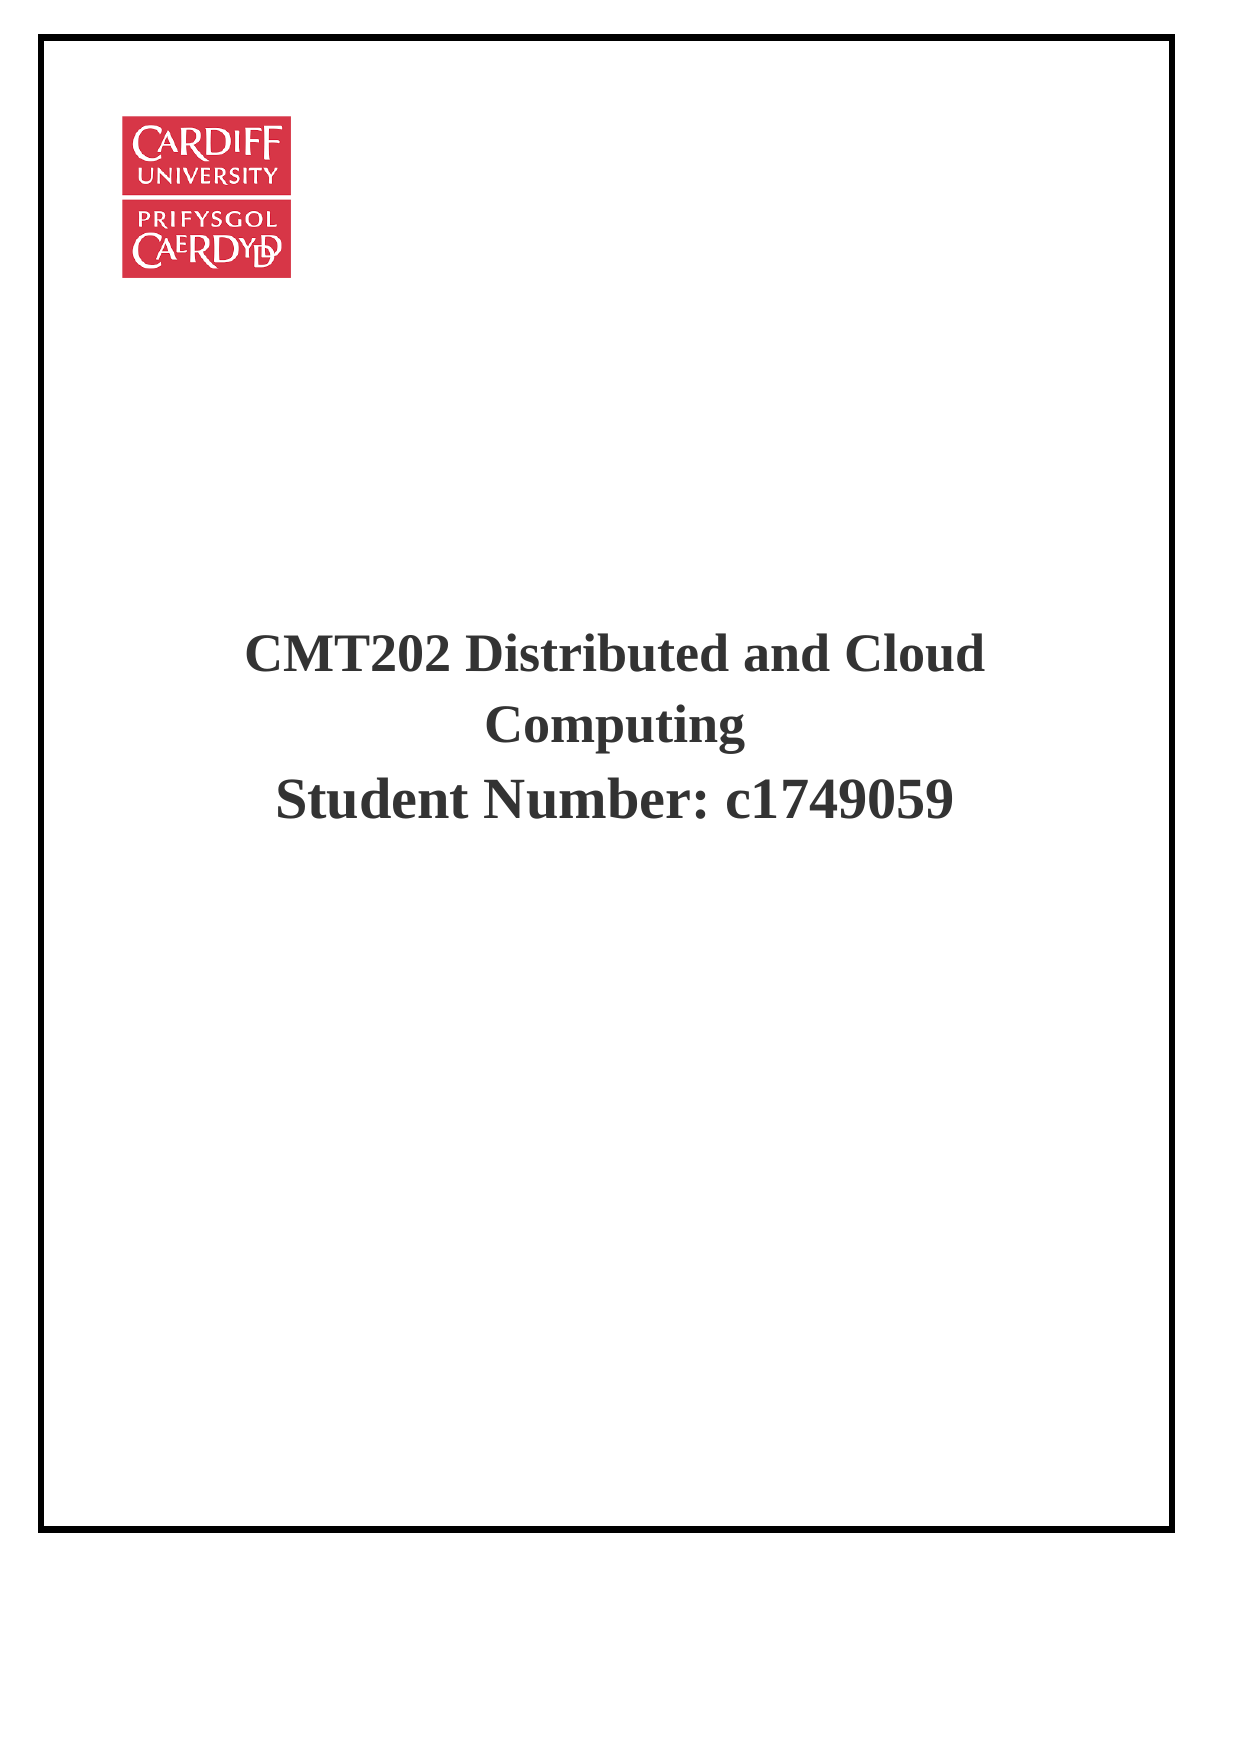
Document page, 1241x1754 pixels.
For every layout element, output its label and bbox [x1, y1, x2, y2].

picture [120, 113, 294, 281]
